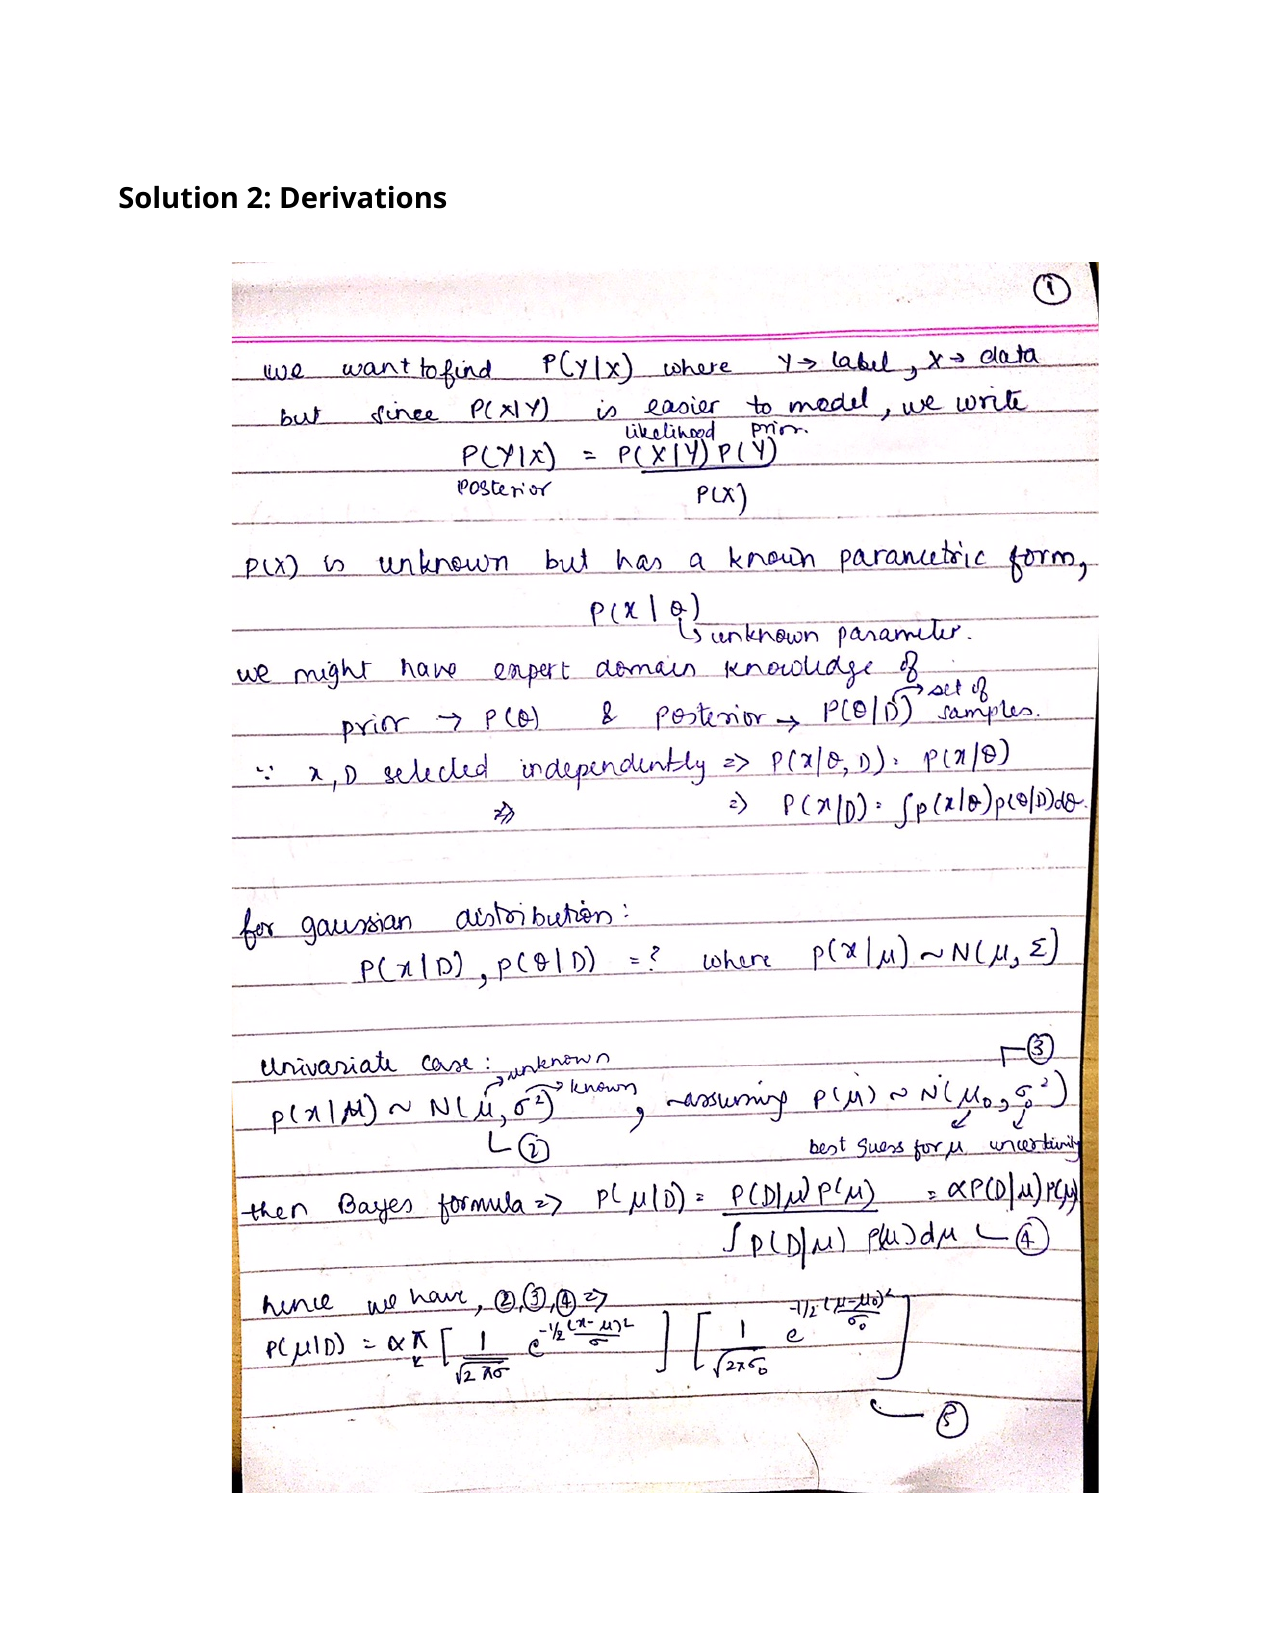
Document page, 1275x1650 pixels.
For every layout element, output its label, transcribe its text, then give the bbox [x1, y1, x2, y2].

text Solution 2: Derivations [118, 177, 1157, 217]
picture [231, 262, 1099, 1493]
